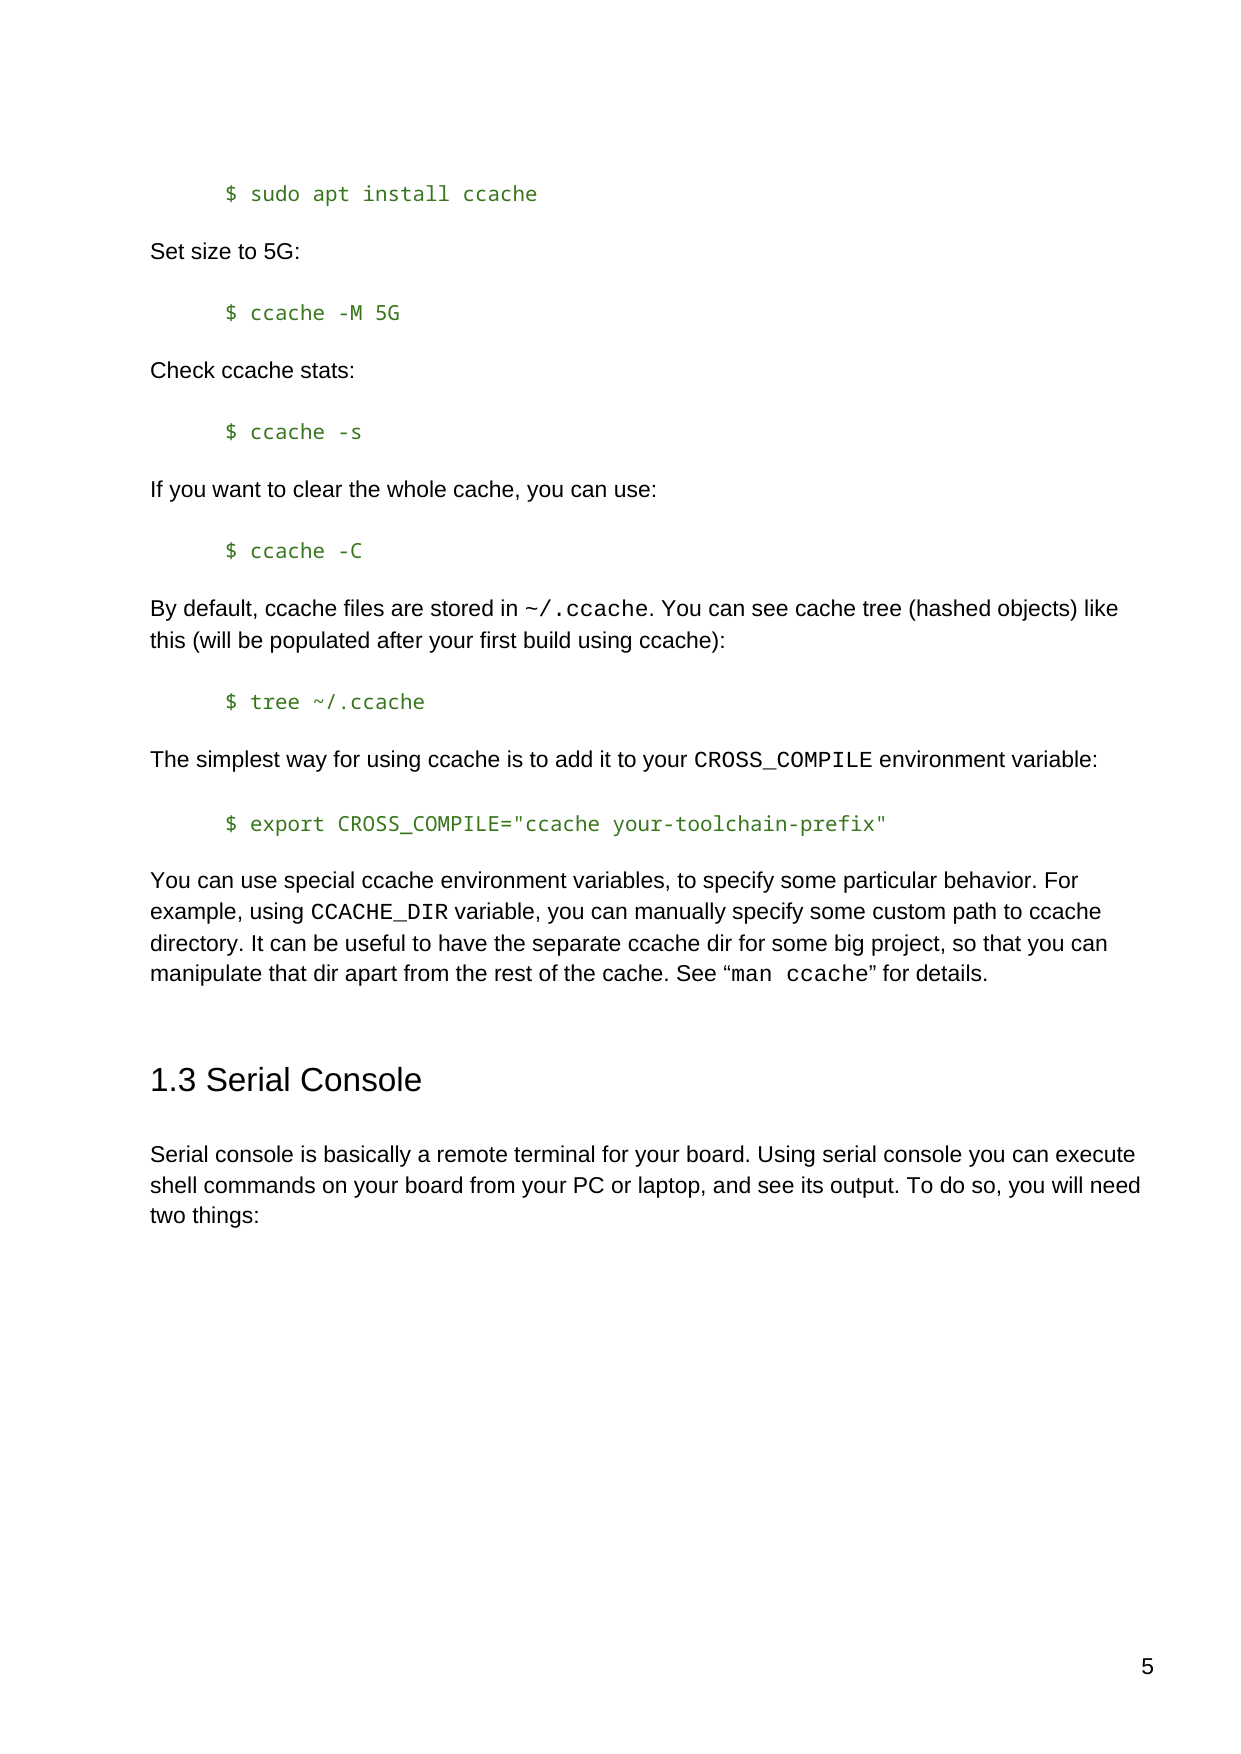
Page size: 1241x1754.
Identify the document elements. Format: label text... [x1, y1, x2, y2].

text Set size to 5G: [150, 238, 1153, 264]
subtitle $ ccache -s [150, 417, 225, 446]
subtitle $ sudo apt install ccache [150, 179, 1153, 208]
subtitle $ export CROSS_COMPILE="ccache your-toolchain-prefix" [150, 809, 225, 837]
text If you want to clear the whole cache, you can use: [150, 476, 1153, 502]
text You can use special ccache environment variables, to specify some particular behavior. For example, using CCACHE_DIR variable, you can manually specify some custom path to ccache directory. It can be useful to have the separate ccache dir for some big project, so that you can manipulate that dir apart from the rest of the cache. See “man ccache” for details. [150, 867, 1153, 988]
subtitle $ ccache -s [362, 417, 1153, 446]
subtitle $ ccache -M 5G [150, 298, 1153, 327]
subtitle $ export CROSS_COMPILE="ccache your-toolchain-prefix" [887, 809, 1153, 837]
subtitle $ tree ~/.ccache [150, 687, 1153, 716]
subtitle $ ccache -C [362, 536, 1153, 565]
subtitle 1.3 Serial Console [150, 1060, 1153, 1099]
text The simplest way for using ccache is to add it to your CROSS_COMPILE environment variable: [150, 746, 1153, 774]
subtitle $ ccache -C [150, 536, 225, 565]
text Check ccache stats: [150, 357, 1153, 383]
text Serial console is basically a remote terminal for your board. Using serial console you can execute shell commands on your board from your PC or laptop, and see its output. To do so, you will need two things: [150, 1141, 1153, 1228]
text By default, ccache files are stored in ~/.ccache. You can see cache tree (hashed objects) like this (will be populated after your first build using ccache): [150, 595, 1153, 653]
